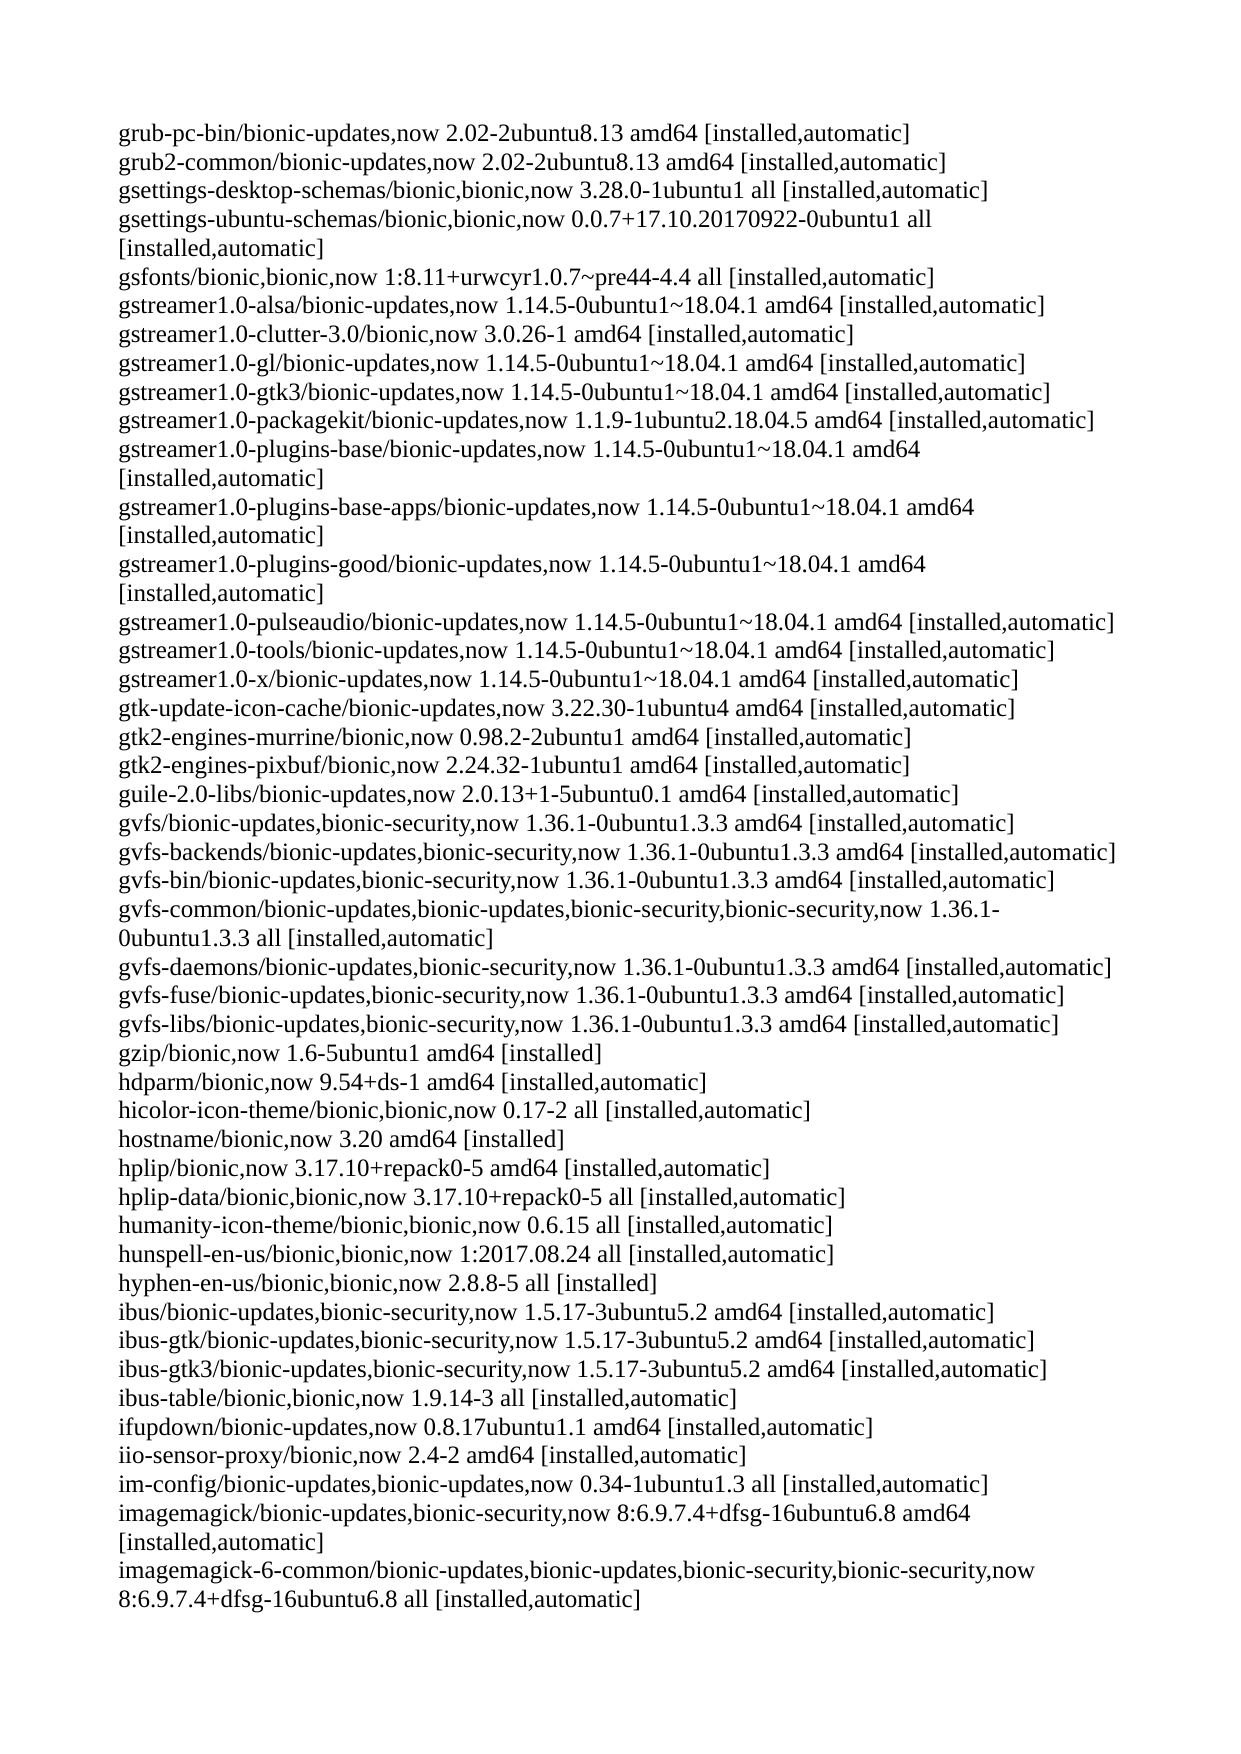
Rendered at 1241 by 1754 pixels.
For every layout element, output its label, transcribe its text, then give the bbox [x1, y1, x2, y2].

text gstreamer1.0-packagekit/bionic-updates,now 1.1.9-1ubuntu2.18.04.5 amd64 [installed,automatic] [118, 406, 1122, 434]
text gsettings-desktop-schemas/bionic,bionic,now 3.28.0-1ubuntu1 all [installed,automatic] [118, 176, 1122, 204]
text gstreamer1.0-tools/bionic-updates,now 1.14.5-0ubuntu1~18.04.1 amd64 [installed,automatic] [118, 636, 1122, 664]
text iio-sensor-proxy/bionic,now 2.4-2 amd64 [installed,automatic] [118, 1441, 1122, 1469]
text gstreamer1.0-alsa/bionic-updates,now 1.14.5-0ubuntu1~18.04.1 amd64 [installed,automatic] [118, 291, 1122, 319]
text imagemagick-6-common/bionic-updates,bionic-updates,bionic-security,bionic-security,now 8:6.9.7.4+dfsg-16ubuntu6.8 all [installed,automatic] [118, 1556, 1122, 1613]
text ibus-table/bionic,bionic,now 1.9.14-3 all [installed,automatic] [118, 1383, 1122, 1412]
text grub-pc-bin/bionic-updates,now 2.02-2ubuntu8.13 amd64 [installed,automatic] [118, 118, 1122, 147]
text imagemagick/bionic-updates,bionic-security,now 8:6.9.7.4+dfsg-16ubuntu6.8 amd64 [installed,automatic] [118, 1498, 1122, 1556]
text gsfonts/bionic,bionic,now 1:8.11+urwcyr1.0.7~pre44-4.4 all [installed,automatic] [118, 262, 1122, 291]
text gvfs/bionic-updates,bionic-security,now 1.36.1-0ubuntu1.3.3 amd64 [installed,automatic] [118, 808, 1122, 837]
text hplip/bionic,now 3.17.10+repack0-5 amd64 [installed,automatic] [118, 1153, 1122, 1182]
text humanity-icon-theme/bionic,bionic,now 0.6.15 all [installed,automatic] [118, 1211, 1122, 1239]
text gtk2-engines-pixbuf/bionic,now 2.24.32-1ubuntu1 amd64 [installed,automatic] [118, 751, 1122, 779]
text gstreamer1.0-x/bionic-updates,now 1.14.5-0ubuntu1~18.04.1 amd64 [installed,automatic] [118, 664, 1122, 693]
text hostname/bionic,now 3.20 amd64 [installed] [118, 1124, 1122, 1153]
text ifupdown/bionic-updates,now 0.8.17ubuntu1.1 amd64 [installed,automatic] [118, 1412, 1122, 1441]
text hicolor-icon-theme/bionic,bionic,now 0.17-2 all [installed,automatic] [118, 1096, 1122, 1124]
text ibus-gtk/bionic-updates,bionic-security,now 1.5.17-3ubuntu5.2 amd64 [installed,automatic] [118, 1326, 1122, 1354]
text gstreamer1.0-gtk3/bionic-updates,now 1.14.5-0ubuntu1~18.04.1 amd64 [installed,automatic] [118, 377, 1122, 406]
text gstreamer1.0-plugins-base-apps/bionic-updates,now 1.14.5-0ubuntu1~18.04.1 amd64 [installed,automatic] [118, 492, 1122, 549]
text gstreamer1.0-gl/bionic-updates,now 1.14.5-0ubuntu1~18.04.1 amd64 [installed,automatic] [118, 348, 1122, 377]
text grub2-common/bionic-updates,now 2.02-2ubuntu8.13 amd64 [installed,automatic] [118, 147, 1122, 176]
text gsettings-ubuntu-schemas/bionic,bionic,now 0.0.7+17.10.20170922-0ubuntu1 all [installed,automatic] [118, 204, 1122, 262]
text gtk-update-icon-cache/bionic-updates,now 3.22.30-1ubuntu4 amd64 [installed,automatic] [118, 693, 1122, 722]
text hdparm/bionic,now 9.54+ds-1 amd64 [installed,automatic] [118, 1067, 1122, 1096]
text gzip/bionic,now 1.6-5ubuntu1 amd64 [installed] [118, 1038, 1122, 1067]
text gvfs-fuse/bionic-updates,bionic-security,now 1.36.1-0ubuntu1.3.3 amd64 [installed,automatic] [118, 981, 1122, 1009]
text hyphen-en-us/bionic,bionic,now 2.8.8-5 all [installed] [118, 1268, 1122, 1297]
text gstreamer1.0-pulseaudio/bionic-updates,now 1.14.5-0ubuntu1~18.04.1 amd64 [installed,automatic] [118, 607, 1122, 636]
text gstreamer1.0-plugins-good/bionic-updates,now 1.14.5-0ubuntu1~18.04.1 amd64 [installed,automatic] [118, 549, 1122, 607]
text gstreamer1.0-clutter-3.0/bionic,now 3.0.26-1 amd64 [installed,automatic] [118, 319, 1122, 348]
text gvfs-libs/bionic-updates,bionic-security,now 1.36.1-0ubuntu1.3.3 amd64 [installed,automatic] [118, 1009, 1122, 1038]
text gtk2-engines-murrine/bionic,now 0.98.2-2ubuntu1 amd64 [installed,automatic] [118, 722, 1122, 751]
text gvfs-daemons/bionic-updates,bionic-security,now 1.36.1-0ubuntu1.3.3 amd64 [installed,automatic] [118, 952, 1122, 981]
text gvfs-bin/bionic-updates,bionic-security,now 1.36.1-0ubuntu1.3.3 amd64 [installed,automatic] [118, 866, 1122, 894]
text ibus/bionic-updates,bionic-security,now 1.5.17-3ubuntu5.2 amd64 [installed,automatic] [118, 1297, 1122, 1326]
text hplip-data/bionic,bionic,now 3.17.10+repack0-5 all [installed,automatic] [118, 1182, 1122, 1211]
text gvfs-backends/bionic-updates,bionic-security,now 1.36.1-0ubuntu1.3.3 amd64 [installed,automatic] [118, 837, 1122, 866]
text im-config/bionic-updates,bionic-updates,now 0.34-1ubuntu1.3 all [installed,automatic] [118, 1469, 1122, 1498]
text gvfs-common/bionic-updates,bionic-updates,bionic-security,bionic-security,now 1.36.1-0ubuntu1.3.3 all [installed,automatic] [118, 894, 1122, 952]
text gstreamer1.0-plugins-base/bionic-updates,now 1.14.5-0ubuntu1~18.04.1 amd64 [installed,automatic] [118, 434, 1122, 492]
text hunspell-en-us/bionic,bionic,now 1:2017.08.24 all [installed,automatic] [118, 1239, 1122, 1268]
text ibus-gtk3/bionic-updates,bionic-security,now 1.5.17-3ubuntu5.2 amd64 [installed,automatic] [118, 1354, 1122, 1383]
text guile-2.0-libs/bionic-updates,now 2.0.13+1-5ubuntu0.1 amd64 [installed,automatic] [118, 779, 1122, 808]
